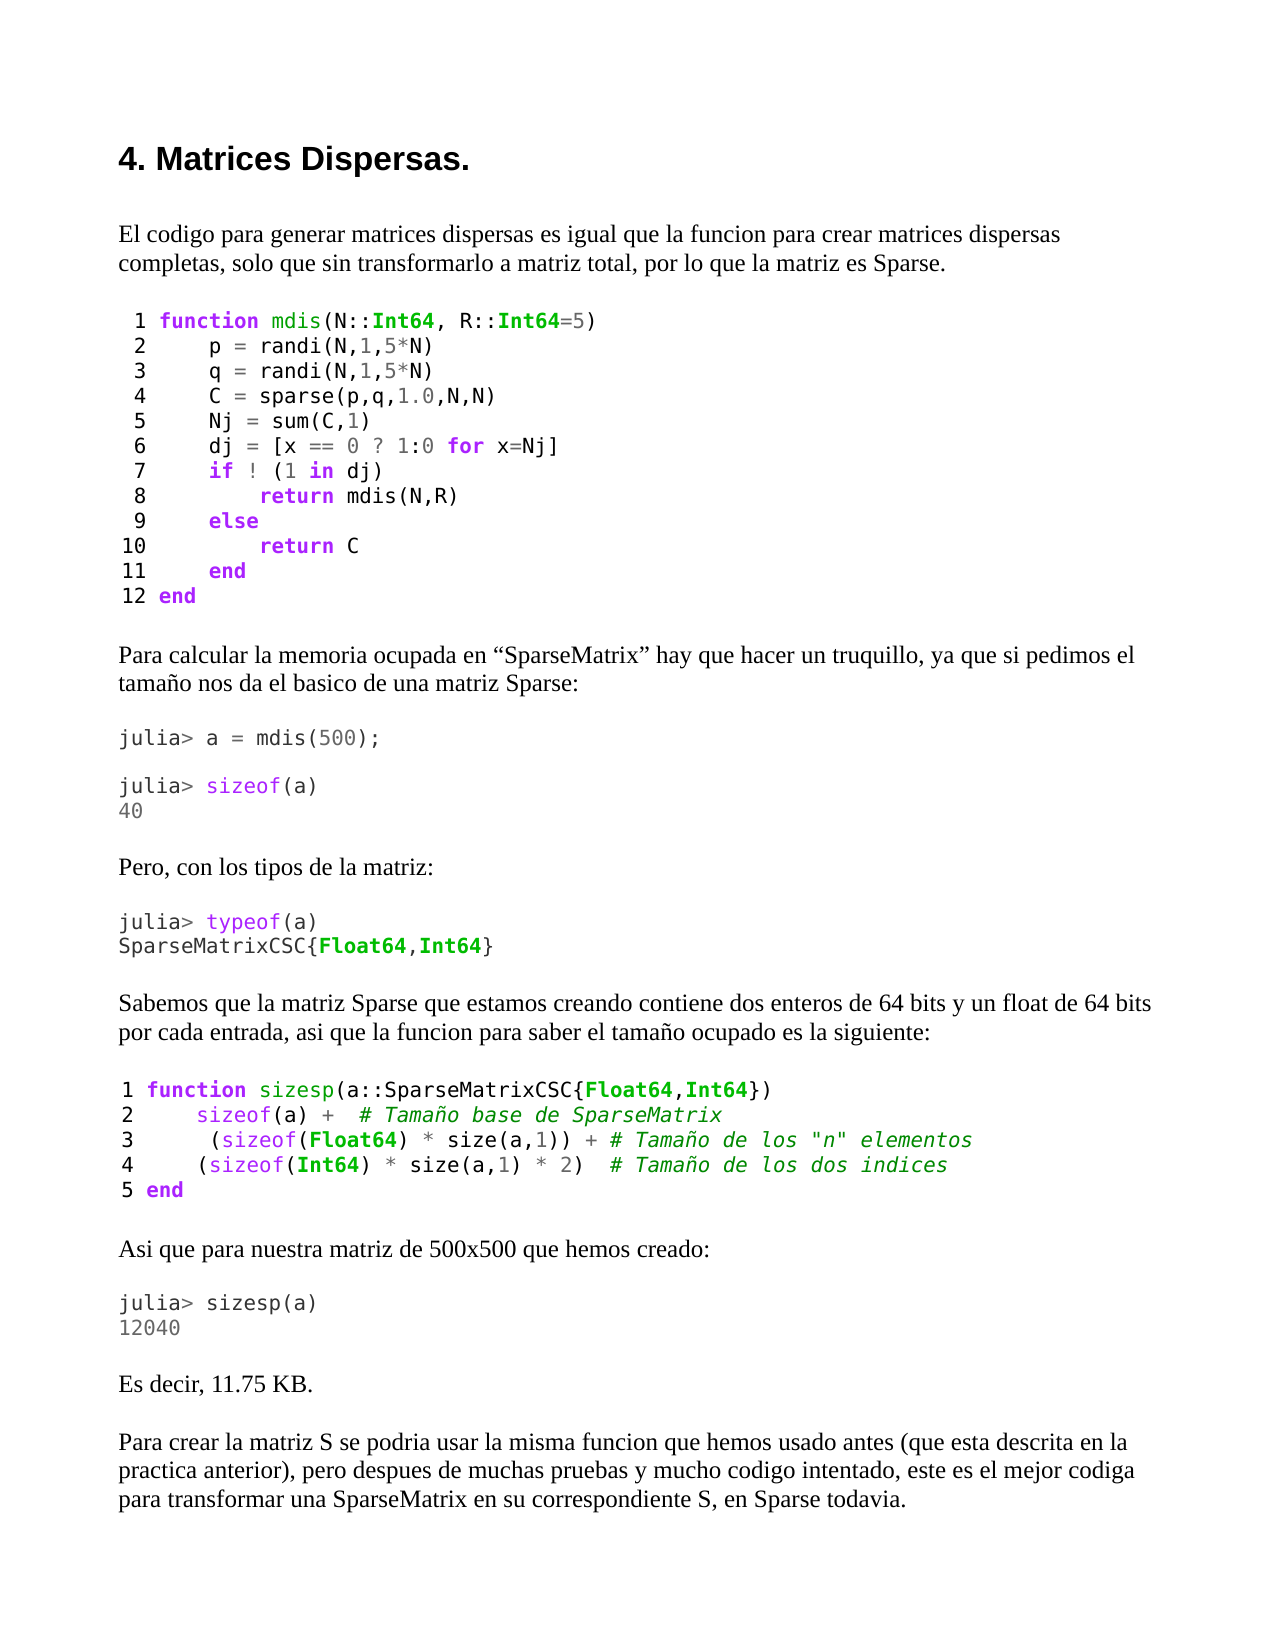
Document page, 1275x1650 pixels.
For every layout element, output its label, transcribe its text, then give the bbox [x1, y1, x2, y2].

text Para crear la matriz S se podria usar la misma funcion que hemos usado antes (que esta descrita en la practica anterior), pero despues de muchas pruebas y mucho codigo intentado, este es el mejor codiga para transformar una SparseMatrix en su correspondiente S, en Sparse todavia. [118, 1427, 1157, 1513]
text julia> typeof(a) [118, 910, 1157, 934]
text SparseMatrixCSC{Float64,Int64} [118, 934, 1157, 958]
text Para calcular la memoria ocupada en “SparseMatrix” hay que hacer un truquillo, ya que si pedimos el tamaño nos da el basico de una matriz Sparse: [118, 640, 1157, 697]
text Es decir, 11.75 KB. [118, 1369, 1157, 1398]
subtitle 4. Matrices Dispersas. [118, 139, 1157, 178]
text julia> sizesp(a) [118, 1291, 1157, 1316]
table_header 1 2 3 4 5 6 7 8 9 10 11 12 [118, 305, 156, 611]
table_header function mdis(N::Int64, R::Int64=5) p = randi(N,1,5*N) q = randi(N,1,5*N) C = sparse(p,q,1.0,N,N) Nj = sum(C,1) dj = [x == 0 ? 1:0 for x=Nj] if ! (1 in dj) return mdis(N,R) else return C end end [156, 305, 609, 611]
text 40 [118, 799, 1157, 823]
text julia> a = mdis(500); [118, 726, 1157, 750]
text 12040 [118, 1316, 1157, 1340]
text El codigo para generar matrices dispersas es igual que la funcion para crear matrices dispersas completas, solo que sin transformarlo a matriz total, por lo que la matriz es Sparse. [118, 219, 1157, 276]
text julia> sizeof(a) [118, 774, 1157, 799]
table_header function sizesp(a::SparseMatrixCSC{Float64,Int64}) sizeof(a) + # Tamaño base de SparseMatrix (sizeof(Float64) * size(a,1)) + # Tamaño de los "n" elementos (sizeof(Int64) * size(a,1) * 2) # Tamaño de los dos indices end [143, 1074, 985, 1205]
text Sabemos que la matriz Sparse que estamos creando contiene dos enteros de 64 bits y un float de 64 bits por cada entrada, asi que la funcion para saber el tamaño ocupado es la siguiente: [118, 988, 1157, 1046]
text Asi que para nuestra matriz de 500x500 que hemos creado: [118, 1234, 1157, 1263]
table_header 1 2 3 4 5 [118, 1074, 143, 1205]
text Pero, con los tipos de la matriz: [118, 852, 1157, 881]
